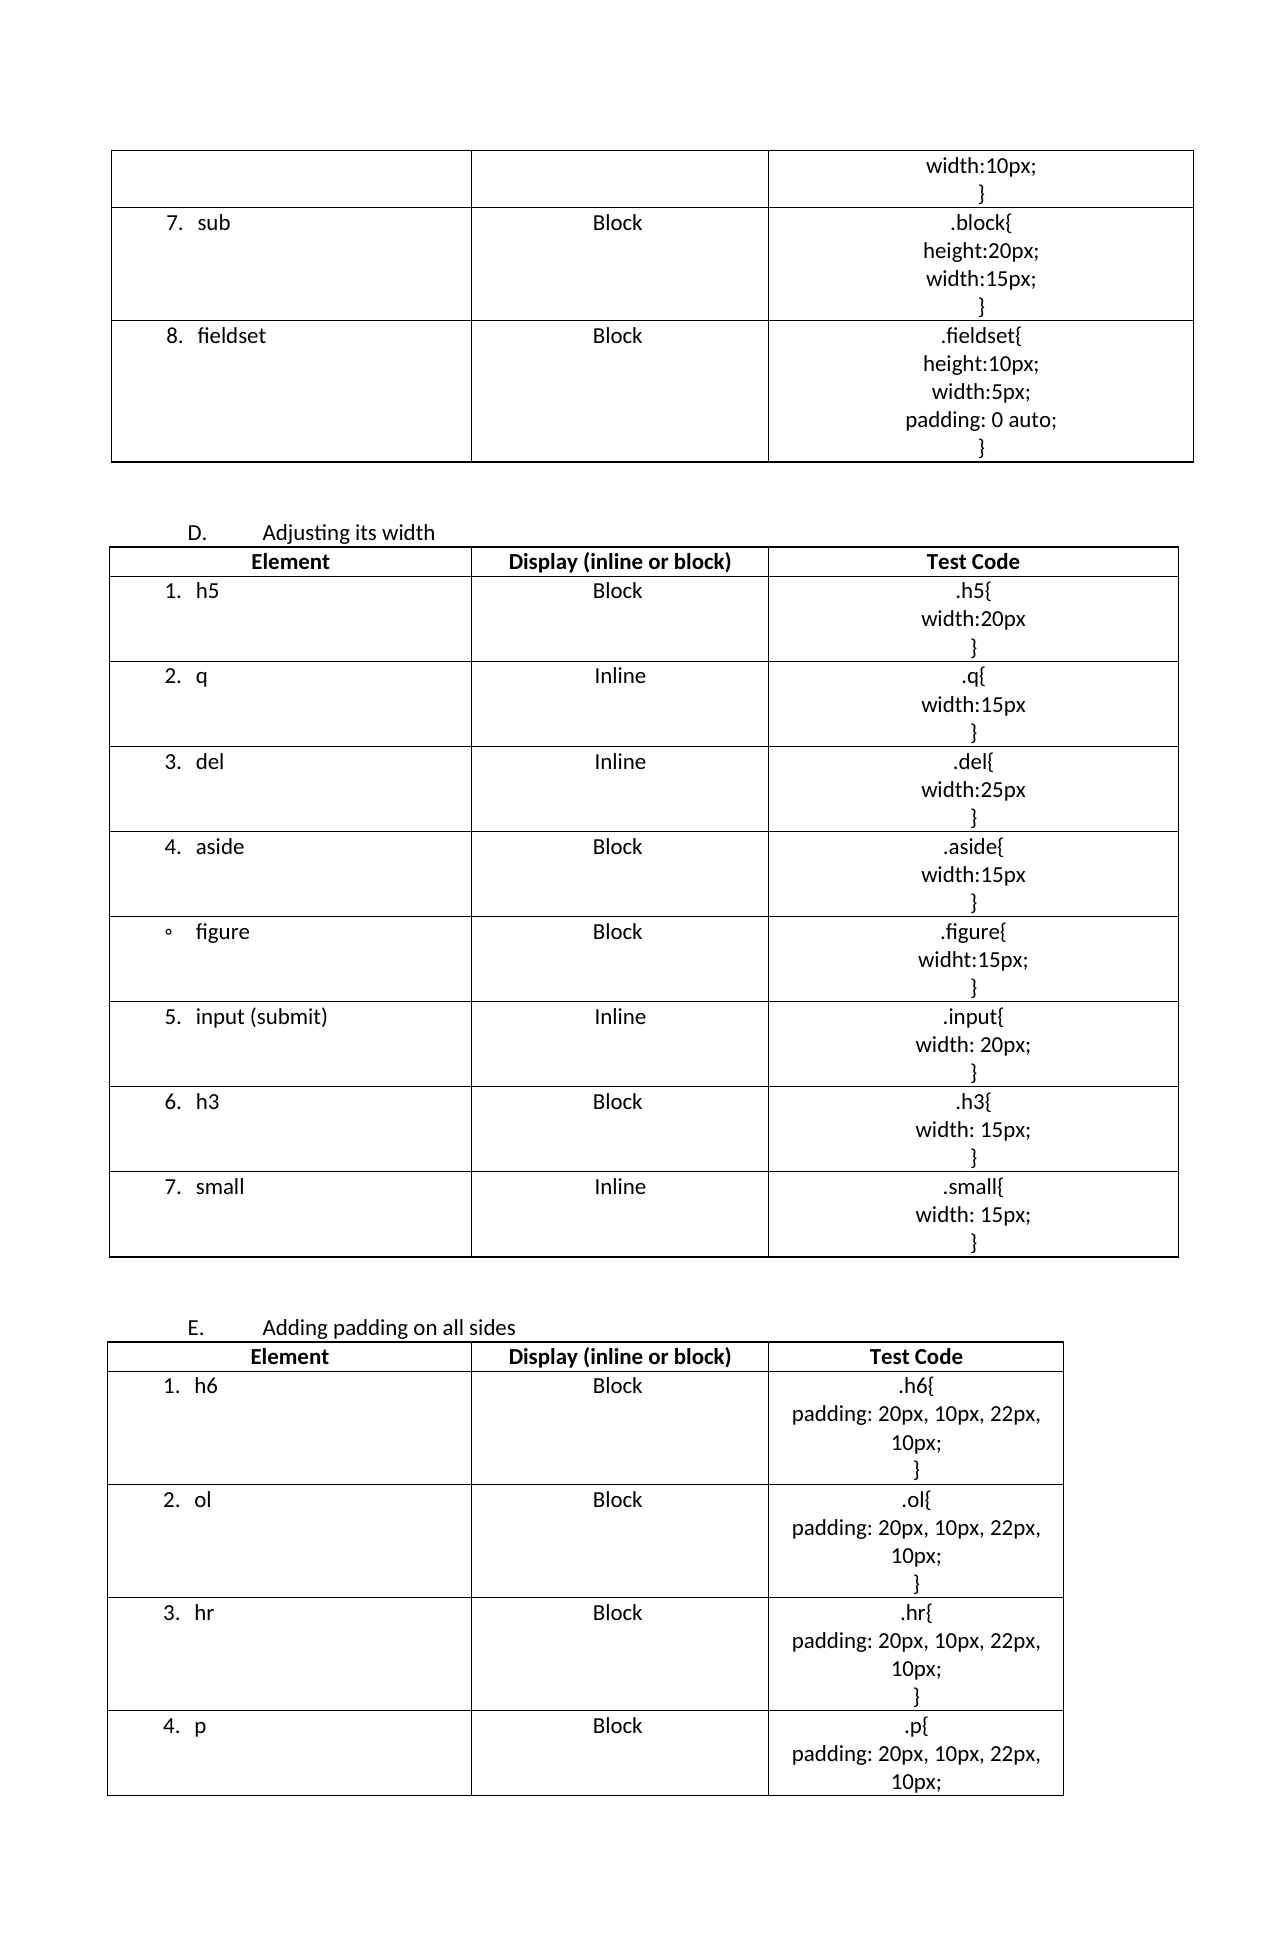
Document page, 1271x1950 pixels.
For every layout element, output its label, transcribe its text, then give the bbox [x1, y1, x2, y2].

table_cell .q{ width:15px } [769, 662, 780, 746]
table_header Test Code [769, 1343, 780, 1371]
table_cell .h5{ width:20px } [769, 577, 1178, 661]
list Adding padding on all sides [187, 1313, 1083, 1341]
table_header Element [461, 1343, 471, 1371]
table_cell .q{ width:15px } [1167, 662, 1178, 746]
table_cell Block [472, 208, 768, 320]
table_cell h5 [110, 577, 471, 661]
table_header Element [110, 548, 121, 576]
table_cell .block{ height:20px; width:15px; } [1182, 208, 1193, 320]
table_cell Block [472, 1711, 768, 1795]
table_cell .h6{ padding: 20px, 10px, 22px, 10px; } [769, 1372, 1063, 1484]
table_cell .ol{ padding: 20px, 10px, 22px, 10px; } [769, 1485, 780, 1597]
table_cell [472, 151, 768, 207]
table_cell h3 [110, 1087, 471, 1171]
table_cell .hr{ padding: 20px, 10px, 22px, 10px; } [1053, 1598, 1063, 1710]
table_cell .h3{ width: 15px; } [769, 1087, 780, 1171]
list Adjusting its width [187, 518, 1083, 546]
table_cell q [110, 662, 471, 746]
table_cell Block [472, 321, 768, 461]
table_cell Block [472, 1087, 768, 1171]
table_cell input (submit) [110, 1002, 471, 1086]
table_cell .block{ height:20px; width:15px; } [769, 208, 780, 320]
table_cell [112, 151, 471, 207]
table_cell .p{ padding: 20px, 10px, 22px, 10px; } [1053, 1711, 1063, 1795]
table_cell fieldset [112, 321, 471, 461]
table_cell .ol{ padding: 20px, 10px, 22px, 10px; } [1053, 1485, 1063, 1597]
table_header Test Code [1053, 1343, 1063, 1371]
table_cell Block [472, 1485, 768, 1597]
table_cell .del{ width:25px } [769, 747, 780, 831]
table_cell .input{ width: 20px; } [769, 1002, 780, 1086]
table_cell .small{ width: 15px; } [769, 1172, 780, 1256]
table_cell .hr{ padding: 20px, 10px, 22px, 10px; } [769, 1598, 780, 1710]
table_cell Inline [472, 1172, 768, 1256]
table_cell Block [472, 1598, 768, 1710]
table_cell .figure{ widht:15px; } [769, 917, 780, 1001]
table_cell Inline [472, 662, 768, 746]
table_cell .fieldset{ height:10px; width:5px; padding: 0 auto; } [1182, 321, 1193, 461]
table_header Element [461, 548, 471, 576]
table_cell h6 [108, 1372, 471, 1484]
table_cell Block [472, 832, 768, 916]
table_cell .h3{ width: 15px; } [1167, 1087, 1178, 1171]
table_cell .figure{ widht:15px; } [1167, 917, 1178, 1001]
table_cell Inline [472, 1002, 768, 1086]
table_cell ol [108, 1485, 471, 1597]
table_cell p [108, 1711, 471, 1795]
table_cell small [110, 1172, 471, 1256]
table_cell sub [112, 208, 471, 320]
table_header Test Code [769, 548, 780, 576]
table_cell figure [110, 917, 471, 1001]
table_cell aside [110, 832, 471, 916]
table_cell .input{ width: 20px; } [1167, 1002, 1178, 1086]
table_cell Block [472, 577, 768, 661]
table_cell .small{ width: 15px; } [1167, 1172, 1178, 1256]
table_cell .p{ padding: 20px, 10px, 22px, 10px; } [769, 1711, 780, 1795]
table_header Test Code [1167, 548, 1178, 576]
table_cell .fieldset{ height:10px; width:5px; padding: 0 auto; } [769, 321, 780, 461]
table_cell .del{ width:25px } [1167, 747, 1178, 831]
table_cell hr [108, 1598, 471, 1710]
table_cell .aside{ width:15px } [1167, 832, 1178, 916]
table_cell Inline [472, 747, 768, 831]
table_cell .aside{ width:15px } [769, 832, 780, 916]
table_cell Block [472, 1372, 768, 1484]
table_cell del [110, 747, 471, 831]
table_header Element [108, 1343, 119, 1371]
table_cell Block [472, 917, 768, 1001]
